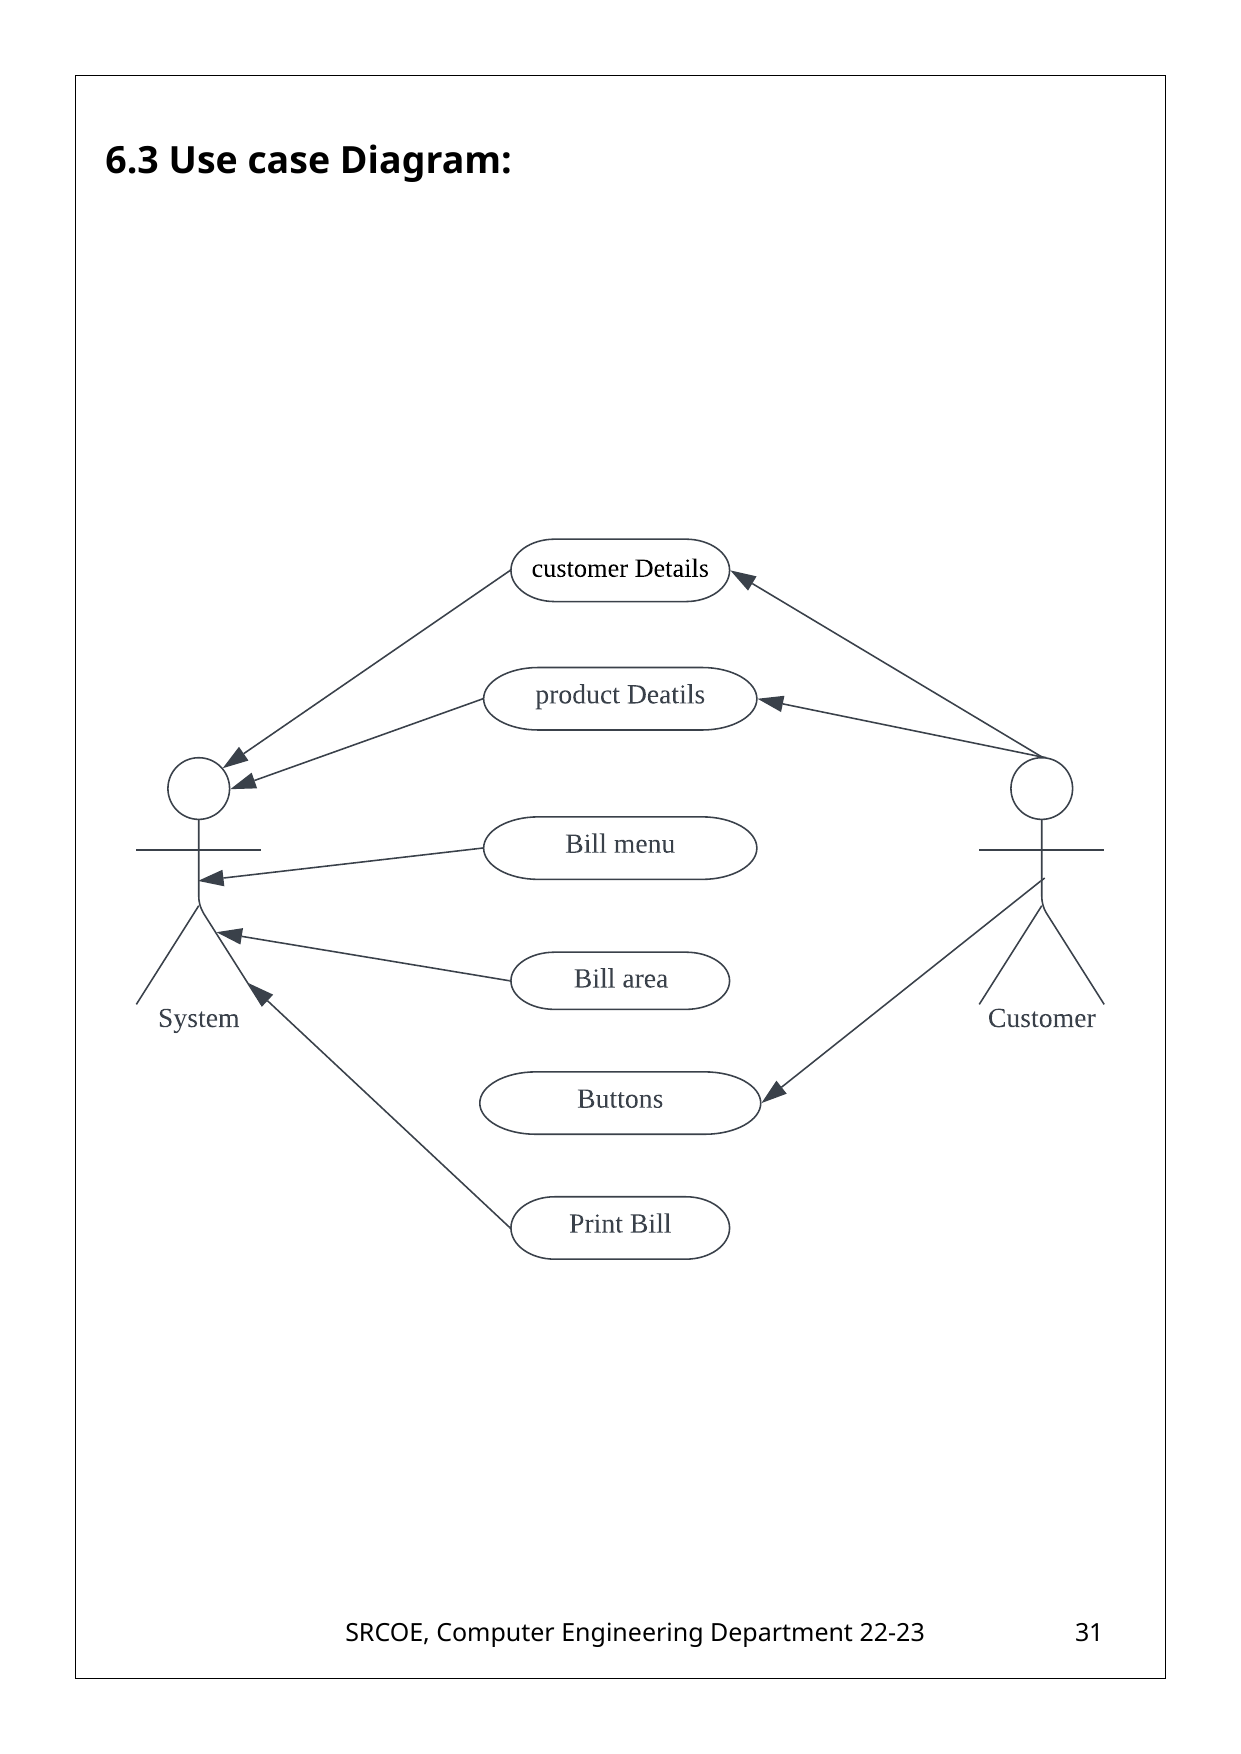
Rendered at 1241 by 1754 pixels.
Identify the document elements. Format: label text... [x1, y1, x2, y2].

text 6.3 Use case Diagram: [105, 134, 1135, 185]
